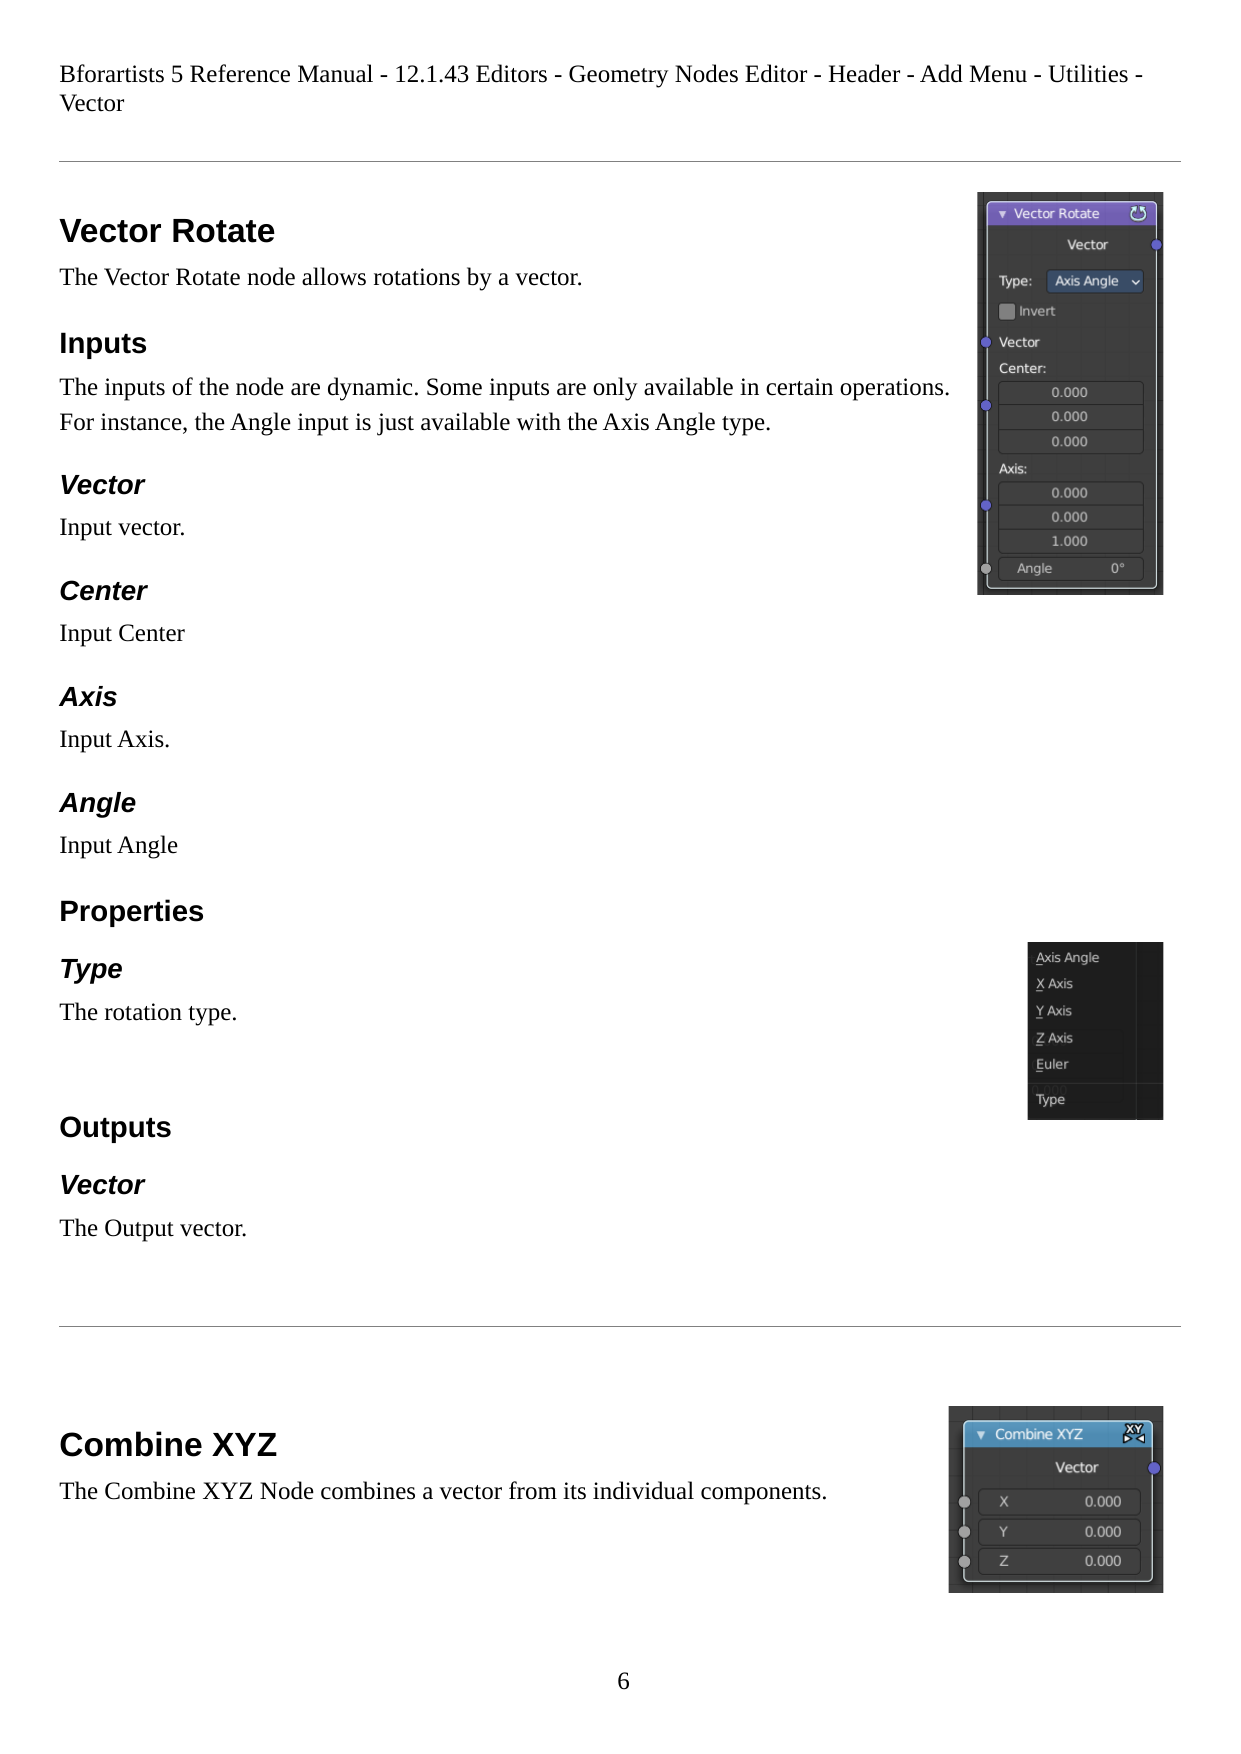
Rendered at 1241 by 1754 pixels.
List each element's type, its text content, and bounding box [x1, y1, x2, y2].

text The Combine XYZ Node combines a vector from its individual components. [59, 1476, 948, 1505]
subtitle Angle [59, 786, 1181, 818]
picture [1027, 942, 1164, 1120]
subtitle Vector [59, 468, 977, 500]
text Input Center [59, 618, 1181, 647]
text [1164, 997, 1181, 1026]
text Input vector. [59, 512, 977, 541]
picture [948, 1406, 1164, 1593]
subtitle [1164, 1425, 1181, 1464]
subtitle Properties [59, 894, 1181, 928]
text The Vector Rotate node allows rotations by a vector. [59, 262, 977, 291]
subtitle Outputs [59, 1110, 1181, 1143]
text The Output vector. [59, 1213, 1181, 1242]
subtitle Vector [59, 1168, 1181, 1200]
subtitle Type [59, 953, 1027, 984]
text Input Angle [59, 830, 1181, 859]
subtitle [1164, 468, 1181, 500]
subtitle Axis [59, 680, 1181, 712]
subtitle Center [59, 574, 1181, 606]
subtitle Combine XYZ [59, 1425, 948, 1464]
picture [977, 192, 1164, 595]
subtitle [1164, 211, 1181, 250]
text Input Axis. [59, 724, 1181, 753]
text The rotation type. [59, 997, 1027, 1026]
subtitle [1164, 953, 1181, 984]
subtitle Vector Rotate [59, 211, 977, 250]
text [1164, 512, 1181, 541]
subtitle [1164, 326, 1181, 359]
subtitle Inputs [59, 326, 977, 359]
text The inputs of the node are dynamic. Some inputs are only available in certain operations. For instance, the Angle input is just available with the Axis Angle type. [59, 372, 977, 435]
